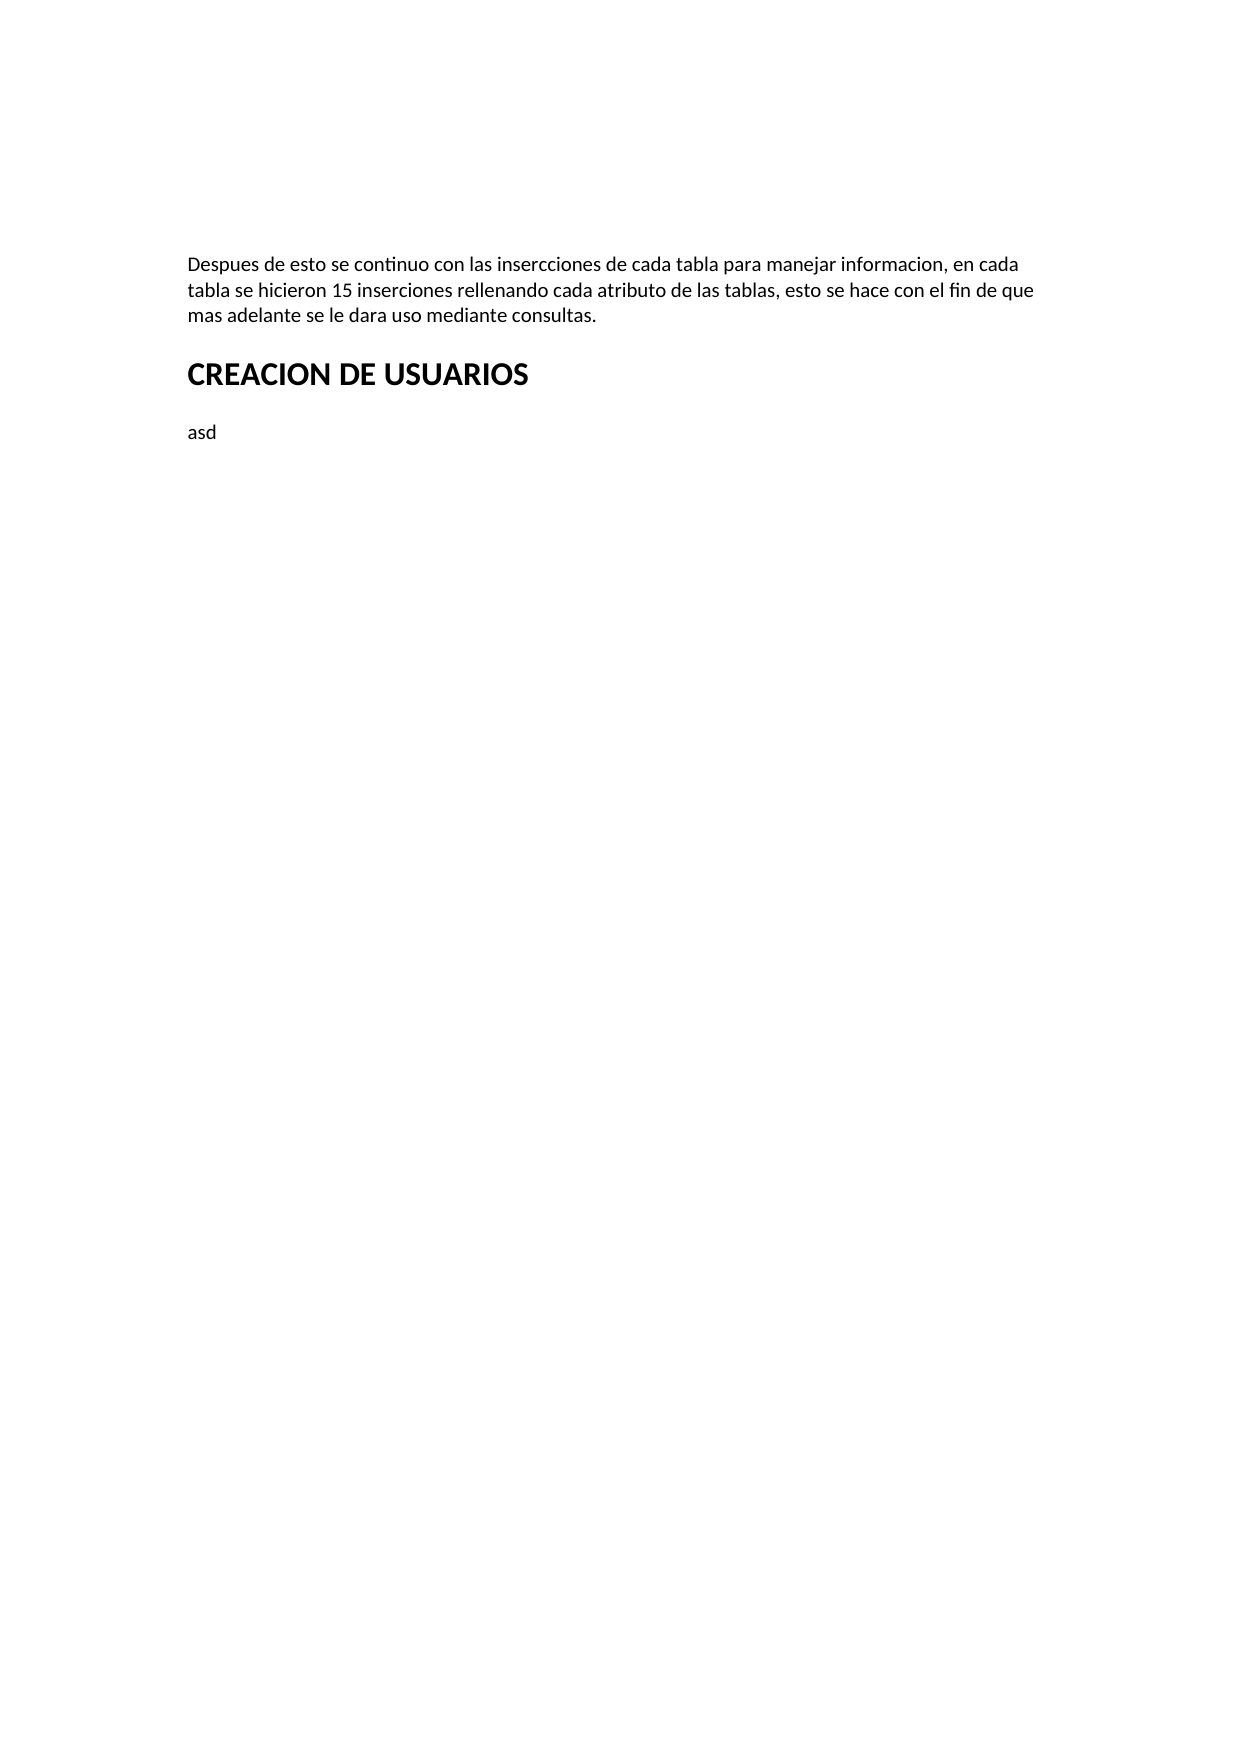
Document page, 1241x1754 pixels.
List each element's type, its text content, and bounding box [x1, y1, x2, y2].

text asd [187, 419, 1053, 445]
text Despues de esto se continuo con las insercciones de cada tabla para manejar informacion, en cada tabla se hicieron 15 inserciones rellenando cada atributo de las tablas, esto se hace con el fin de que mas adelante se le dara uso mediante consultas. [187, 252, 1053, 328]
text CREACION DE USUARIOS [187, 353, 1053, 394]
